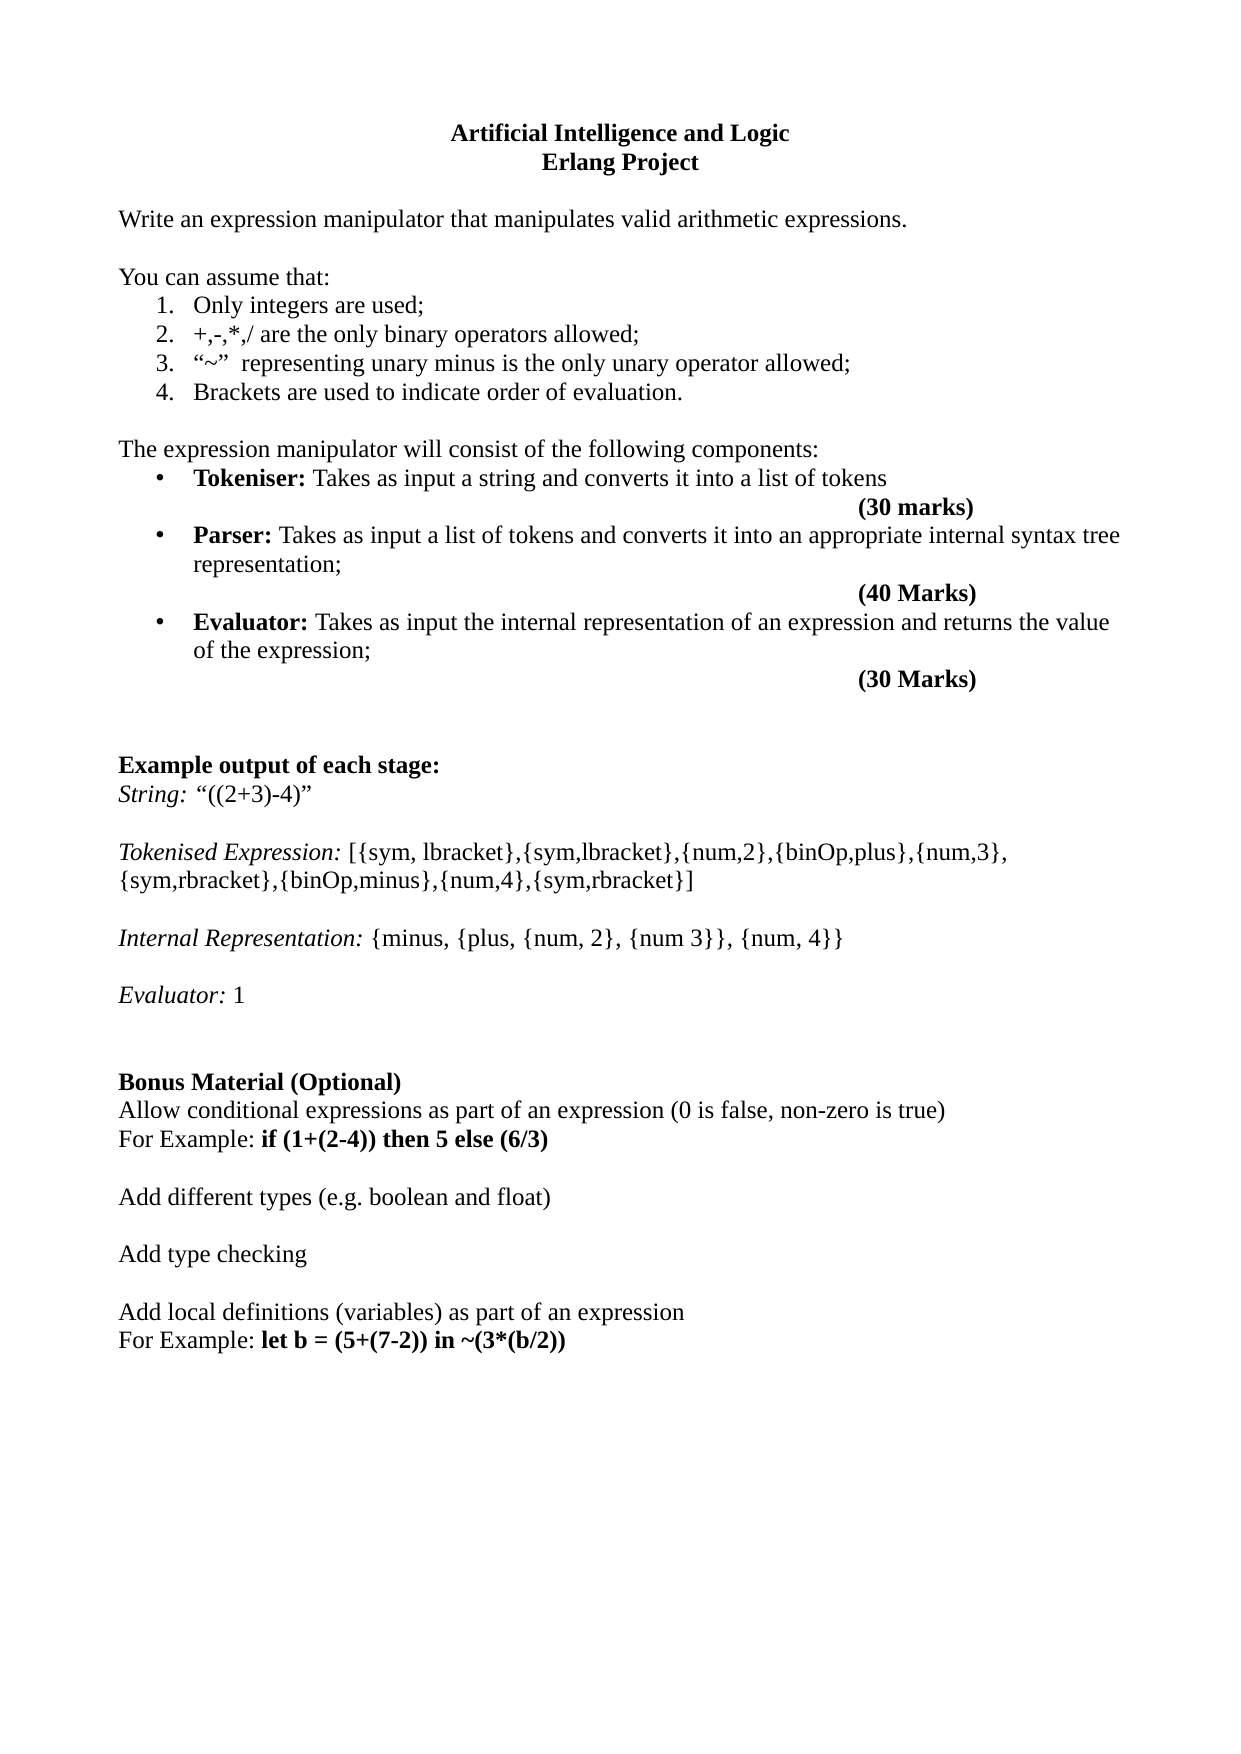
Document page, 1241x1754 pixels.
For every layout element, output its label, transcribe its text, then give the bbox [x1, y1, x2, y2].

text For Example: if (1+(2-4)) then 5 else (6/3) [118, 1124, 1122, 1153]
list Parser: Takes as input a list of tokens and converts it into an appropriate internal syntax tree representation; (40 Marks) [156, 521, 1122, 607]
list Tokeniser: Takes as input a string and converts it into a list of tokens (30 marks) [156, 463, 1122, 521]
text Artificial Intelligence and Logic [118, 118, 1122, 147]
text Add type checking [118, 1239, 1122, 1268]
text Write an expression manipulator that manipulates valid arithmetic expressions. [118, 204, 1122, 233]
list Brackets are used to indicate order of evaluation. [156, 377, 1122, 406]
text Add different types (e.g. boolean and float) [118, 1182, 1122, 1211]
list +,-,*,/ are the only binary operators allowed; [156, 319, 1122, 348]
text Tokenised Expression: [{sym, lbracket},{sym,lbracket},{num,2},{binOp,plus},{num,3},{sym,rbracket},{binOp,minus},{num,4},{sym,rbracket}] [118, 837, 1122, 894]
text Example output of each stage: [118, 751, 1122, 779]
text For Example: let b = (5+(7-2)) in ~(3*(b/2)) [118, 1326, 1122, 1354]
list “~” representing unary minus is the only unary operator allowed; [156, 348, 1122, 377]
list Evaluator: Takes as input the internal representation of an expression and returns the value of the expression; (30 Marks) [156, 607, 1122, 693]
text Bonus Material (Optional) [118, 1067, 1122, 1096]
text Evaluator: 1 [118, 981, 1122, 1009]
text Erlang Project [118, 147, 1122, 176]
list Only integers are used; [156, 291, 1122, 319]
text The expression manipulator will consist of the following components: [118, 434, 1122, 463]
text Add local definitions (variables) as part of an expression [118, 1297, 1122, 1326]
text You can assume that: [118, 262, 1122, 291]
text String: “((2+3)-4)” [118, 779, 1122, 808]
text Internal Representation: {minus, {plus, {num, 2}, {num 3}}, {num, 4}} [118, 923, 1122, 952]
text Allow conditional expressions as part of an expression (0 is false, non-zero is true) [118, 1096, 1122, 1124]
